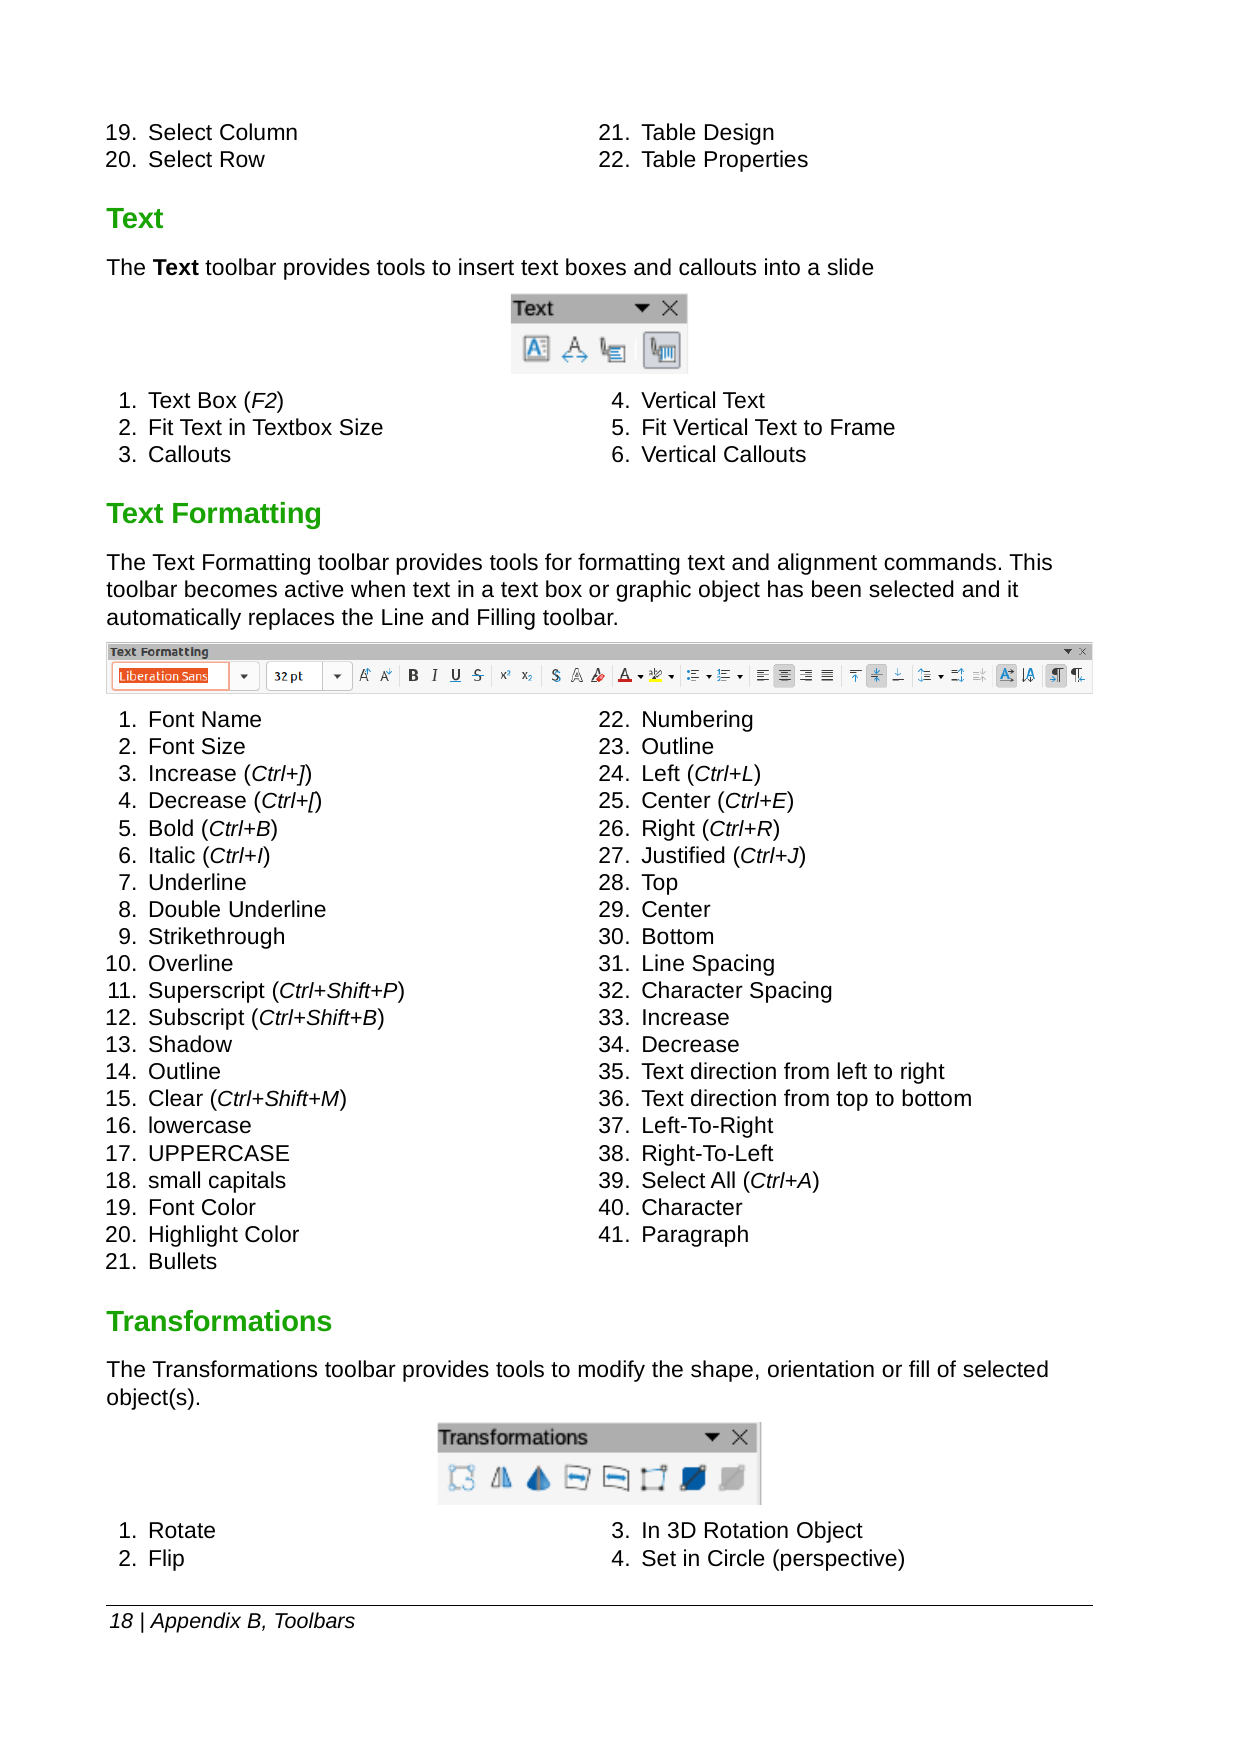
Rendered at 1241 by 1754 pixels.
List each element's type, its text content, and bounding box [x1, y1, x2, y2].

picture [437, 1422, 762, 1505]
list Table Design [631, 118, 1093, 145]
list Center (Ctrl+E) [631, 787, 1093, 814]
list Bold (Ctrl+B) [137, 814, 599, 841]
list Bottom [631, 922, 1093, 949]
list Select All (Ctrl+A) [631, 1166, 1093, 1193]
list Strikethrough [137, 922, 599, 949]
list Underline [137, 868, 599, 895]
list Increase (Ctrl+]) [137, 760, 599, 787]
list Double Underline [137, 895, 599, 922]
list Overline [137, 949, 599, 976]
list small capitals [137, 1166, 599, 1193]
list Fit Text in Textbox Size [137, 413, 599, 440]
list Italic (Ctrl+I) [137, 841, 599, 868]
subtitle Text Formatting [106, 496, 1093, 530]
list Outline [137, 1058, 599, 1085]
list Clear (Ctrl+Shift+M) [137, 1085, 599, 1112]
list Left-To-Right [631, 1112, 1093, 1139]
list In 3D Rotation Object [631, 1517, 1093, 1544]
list Text direction from top to bottom [631, 1085, 1093, 1112]
list Subscript (Ctrl+Shift+B) [137, 1003, 599, 1031]
list Line Spacing [631, 949, 1093, 976]
list Right (Ctrl+R) [631, 814, 1093, 841]
list Font Size [137, 733, 599, 760]
list Text Box (F2) [137, 386, 599, 413]
list Text direction from left to right [631, 1058, 1093, 1085]
list Font Color [137, 1193, 599, 1220]
list Right-To-Left [631, 1139, 1093, 1166]
picture [106, 642, 1093, 694]
list Numbering [631, 706, 1093, 733]
list Flip [137, 1544, 599, 1571]
list Character Spacing [631, 976, 1093, 1003]
list Decrease [631, 1031, 1093, 1058]
text The Transformations toolbar provides tools to modify the shape, orientation or fill of selected object(s). [106, 1356, 1093, 1410]
list Outline [631, 733, 1093, 760]
list Select Row [137, 145, 599, 172]
list Left (Ctrl+L) [631, 760, 1093, 787]
list Fit Vertical Text to Frame [631, 413, 1093, 440]
list Vertical Text [631, 386, 1093, 413]
list Shadow [137, 1031, 599, 1058]
list Set in Circle (perspective) [631, 1544, 1093, 1571]
list Justified (Ctrl+J) [631, 841, 1093, 868]
list The Text toolbar provides tools to insert text boxes and callouts into a slide [106, 254, 1093, 281]
list Bullets [137, 1247, 599, 1274]
list Select Column [137, 118, 599, 145]
list Table Properties [631, 145, 1093, 172]
list Font Name [137, 706, 599, 733]
list Callouts [137, 440, 599, 467]
list Increase [631, 1003, 1093, 1031]
list Decrease (Ctrl+[) [137, 787, 599, 814]
text The Text Formatting toolbar provides tools for formatting text and alignment commands. This toolbar becomes active when text in a text box or graphic object has been selected and it automatically replaces the Line and Filling toolbar. [106, 549, 1093, 630]
list Superscript (Ctrl+Shift+P) [137, 976, 599, 1003]
list lowercase [137, 1112, 599, 1139]
picture [510, 293, 689, 374]
list Top [631, 868, 1093, 895]
list Paragraph [631, 1220, 1093, 1247]
list Rotate [137, 1517, 599, 1544]
list UPPERCASE [137, 1139, 599, 1166]
list Character [631, 1193, 1093, 1220]
list Highlight Color [137, 1220, 599, 1247]
list Vertical Callouts [631, 440, 1093, 467]
list Center [631, 895, 1093, 922]
subtitle Transformations [106, 1303, 1093, 1337]
subtitle Text [106, 201, 1093, 235]
